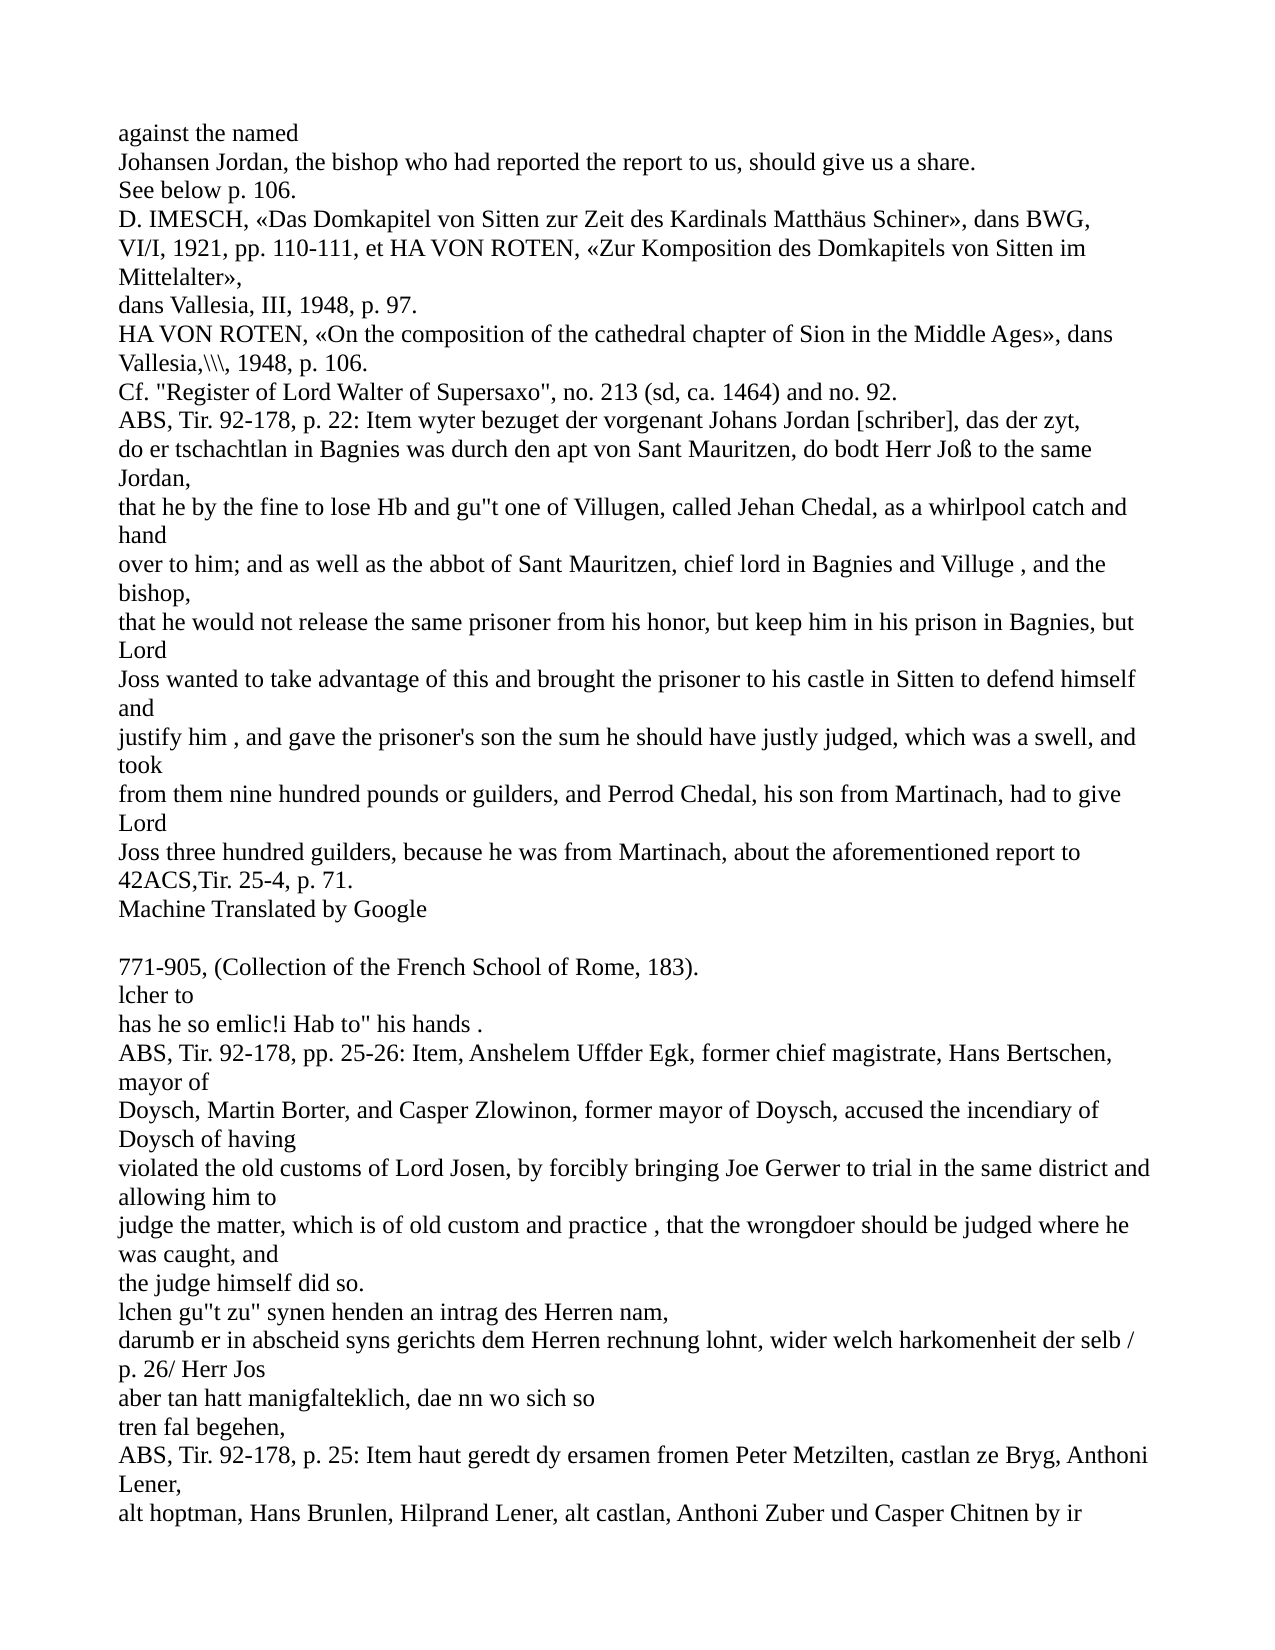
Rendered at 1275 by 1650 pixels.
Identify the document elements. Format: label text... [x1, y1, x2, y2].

text the judge himself did so. [118, 1268, 1157, 1297]
text Vallesia,\\\, 1948, p. 106. [118, 348, 1157, 377]
text ABS, Tir. 92-178, p. 25: Item haut geredt dy ersamen fromen Peter Metzilten, castlan ze Bryg, Anthoni Lener, [118, 1441, 1157, 1498]
text that he would not release the same prisoner from his honor, but keep him in his prison in Bagnies, but Lord [118, 607, 1157, 664]
text over to him; and as well as the abbot of Sant Mauritzen, chief lord in Bagnies and Villuge , and the bishop, [118, 549, 1157, 607]
text judge the matter, which is of old custom and practice , that the wrongdoer should be judged where he was caught, and [118, 1211, 1157, 1268]
text ABS, Tir. 92-178, pp. 25-26: Item, Anshelem Uffder Egk, former chief magistrate, Hans Bertschen, mayor of [118, 1038, 1157, 1096]
text D. IMESCH, «Das Domkapitel von Sitten zur Zeit des Kardinals Matthäus Schiner», dans BWG, [118, 204, 1157, 233]
text VI/I, 1921, pp. 110-111, et HA VON ROTEN, «Zur Komposition des Domkapitels von Sitten im Mittelalter», [118, 233, 1157, 291]
text lcher to [118, 981, 1157, 1009]
text do er tschachtlan in Bagnies was durch den apt von Sant Mauritzen, do bodt Herr Joß to the same Jordan, [118, 434, 1157, 492]
text tren fal begehen, [118, 1412, 1157, 1441]
text has he so emlic!i Hab to" his hands . [118, 1009, 1157, 1038]
text Joss three hundred guilders, because he was from Martinach, about the aforementioned report to [118, 837, 1157, 866]
text ABS, Tir. 92-178, p. 22: Item wyter bezuget der vorgenant Johans Jordan [schriber], das der zyt, [118, 406, 1157, 434]
text 42ACS,Tir. 25-4, p. 71. [118, 866, 1157, 894]
text See below p. 106. [118, 176, 1157, 204]
text lchen gu"t zu" synen henden an intrag des Herren nam, [118, 1297, 1157, 1326]
text Johansen Jordan, the bishop who had reported the report to us, should give us a share. [118, 147, 1157, 176]
text Joss wanted to take advantage of this and brought the prisoner to his castle in Sitten to defend himself and [118, 664, 1157, 722]
text from them nine hundred pounds or guilders, and Perrod Chedal, his son from Martinach, had to give Lord [118, 779, 1157, 837]
text Doysch, Martin Borter, and Casper Zlowinon, former mayor of Doysch, accused the incendiary of Doysch of having [118, 1096, 1157, 1153]
text Machine Translated by Google [118, 894, 1157, 923]
text 771-905, (Collection of the French School of Rome, 183). [118, 952, 1157, 981]
text Cf. "Register of Lord Walter of Supersaxo", no. 213 (sd, ca. 1464) and no. 92. [118, 377, 1157, 406]
text darumb er in abscheid syns gerichts dem Herren rechnung lohnt, wider welch harkomenheit der selb / p. 26/ Herr Jos [118, 1326, 1157, 1383]
text against the named [118, 118, 1157, 147]
text dans Vallesia, III, 1948, p. 97. [118, 291, 1157, 319]
text HA VON ROTEN, «On the composition of the cathedral chapter of Sion in the Middle Ages», dans [118, 319, 1157, 348]
text violated the old customs of Lord Josen, by forcibly bringing Joe Gerwer to trial in the same district and allowing him to [118, 1153, 1157, 1211]
text justify him , and gave the prisoner's son the sum he should have justly judged, which was a swell, and took [118, 722, 1157, 779]
text alt hoptman, Hans Brunlen, Hilprand Lener, alt castlan, Anthoni Zuber und Casper Chitnen by ir [118, 1498, 1157, 1527]
text aber tan hatt manigfalteklich, dae nn wo sich so [118, 1383, 1157, 1412]
text that he by the fine to lose Hb and gu"t one of Villugen, called Jehan Chedal, as a whirlpool catch and hand [118, 492, 1157, 549]
